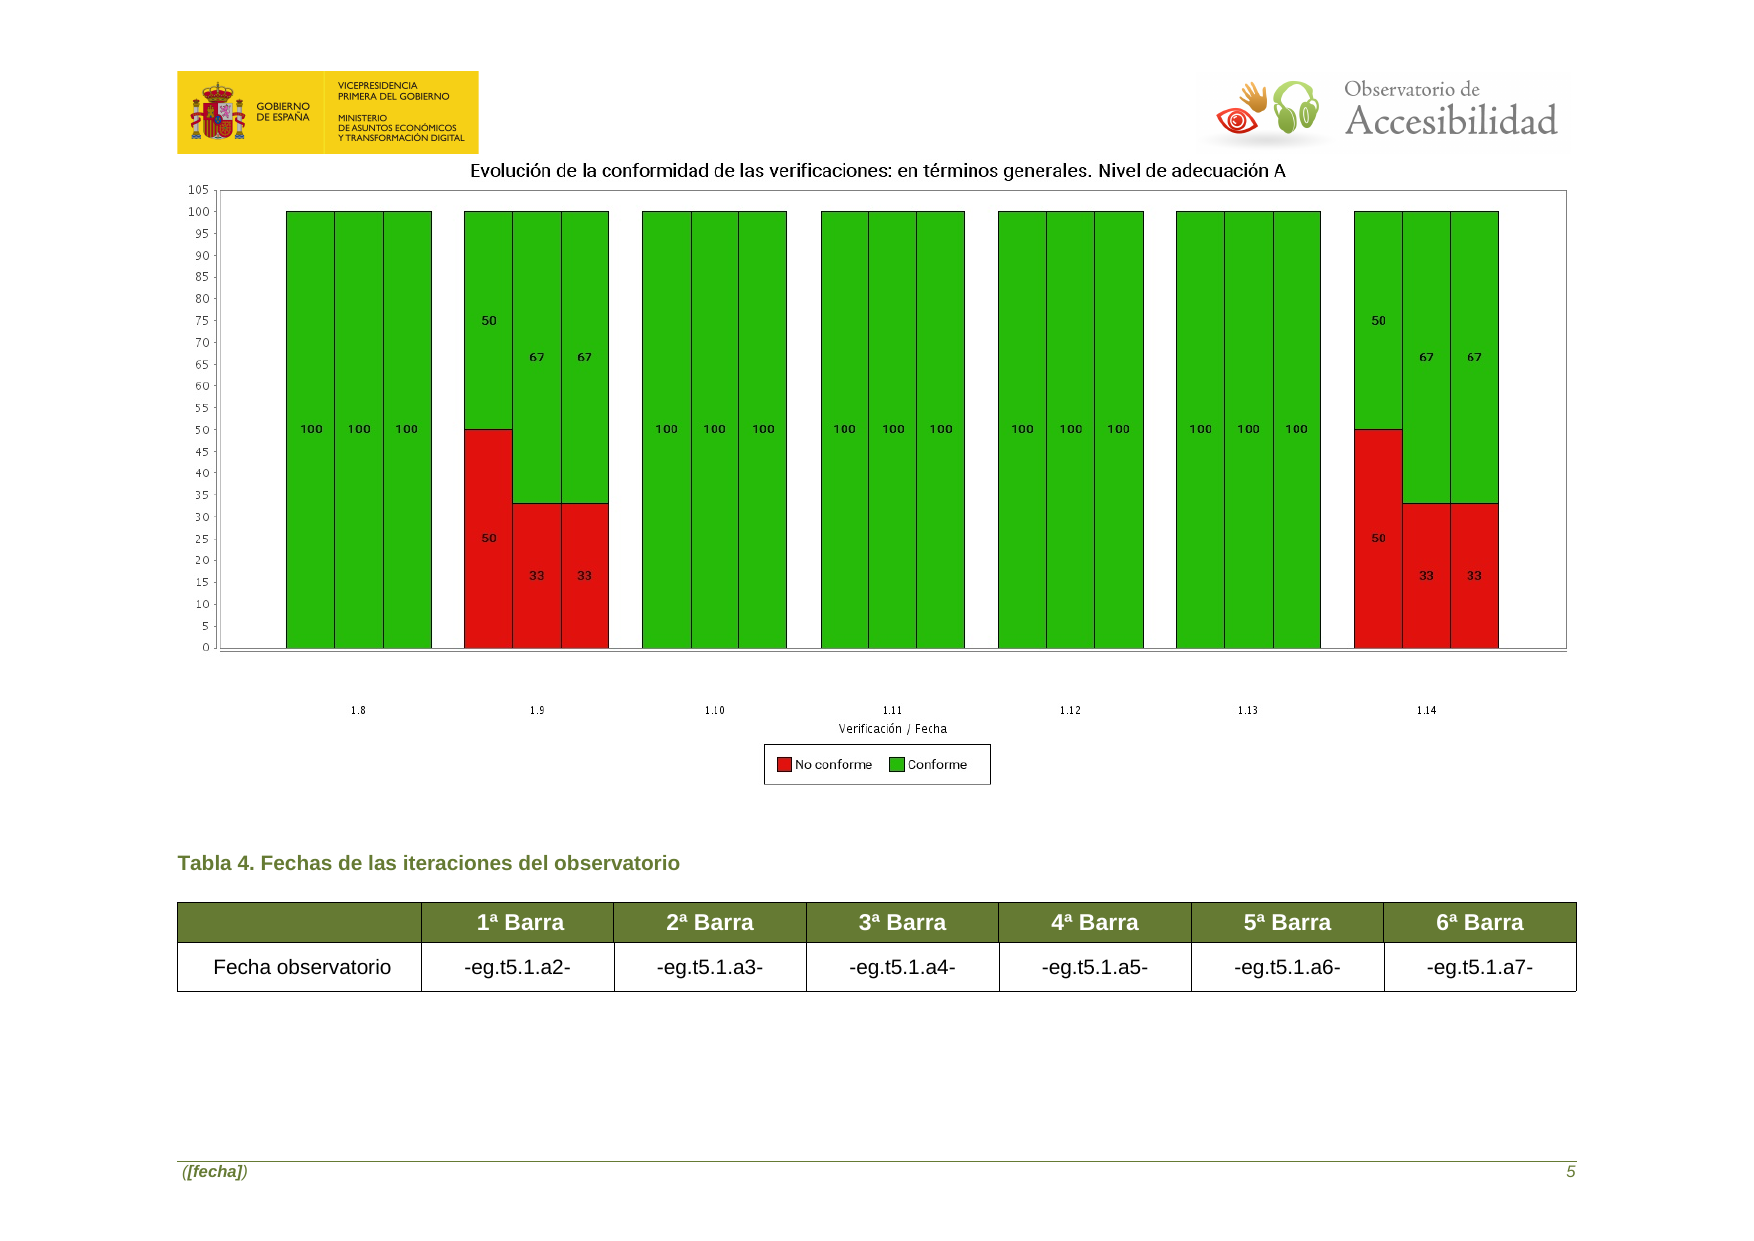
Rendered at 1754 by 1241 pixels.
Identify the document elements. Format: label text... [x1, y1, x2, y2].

table_header 2ª Barra [614, 903, 806, 942]
table_header 6ª Barra [1384, 903, 1576, 942]
table_header 1ª Barra [422, 903, 613, 942]
table_cell -eg.t5.1.a6- [1192, 943, 1384, 991]
table_header 3ª Barra [807, 903, 998, 942]
table_cell -eg.t5.1.a5- [1000, 943, 1191, 991]
table_header [178, 903, 421, 942]
table_cell -eg.t5.1.a3- [615, 943, 806, 991]
table_cell Fecha observatorio [178, 943, 421, 991]
picture [1196, 72, 1572, 154]
picture [177, 159, 1577, 785]
table_header 5ª Barra [1192, 903, 1383, 942]
text Tabla 4. Fechas de las iteraciones del observatorio [177, 851, 1577, 874]
table_cell -eg.t5.1.a7- [1385, 943, 1576, 991]
table_cell -eg.t5.1.a2- [422, 943, 614, 991]
table_cell -eg.t5.1.a4- [807, 943, 999, 991]
picture [177, 71, 479, 154]
table_header 4ª Barra [999, 903, 1191, 942]
